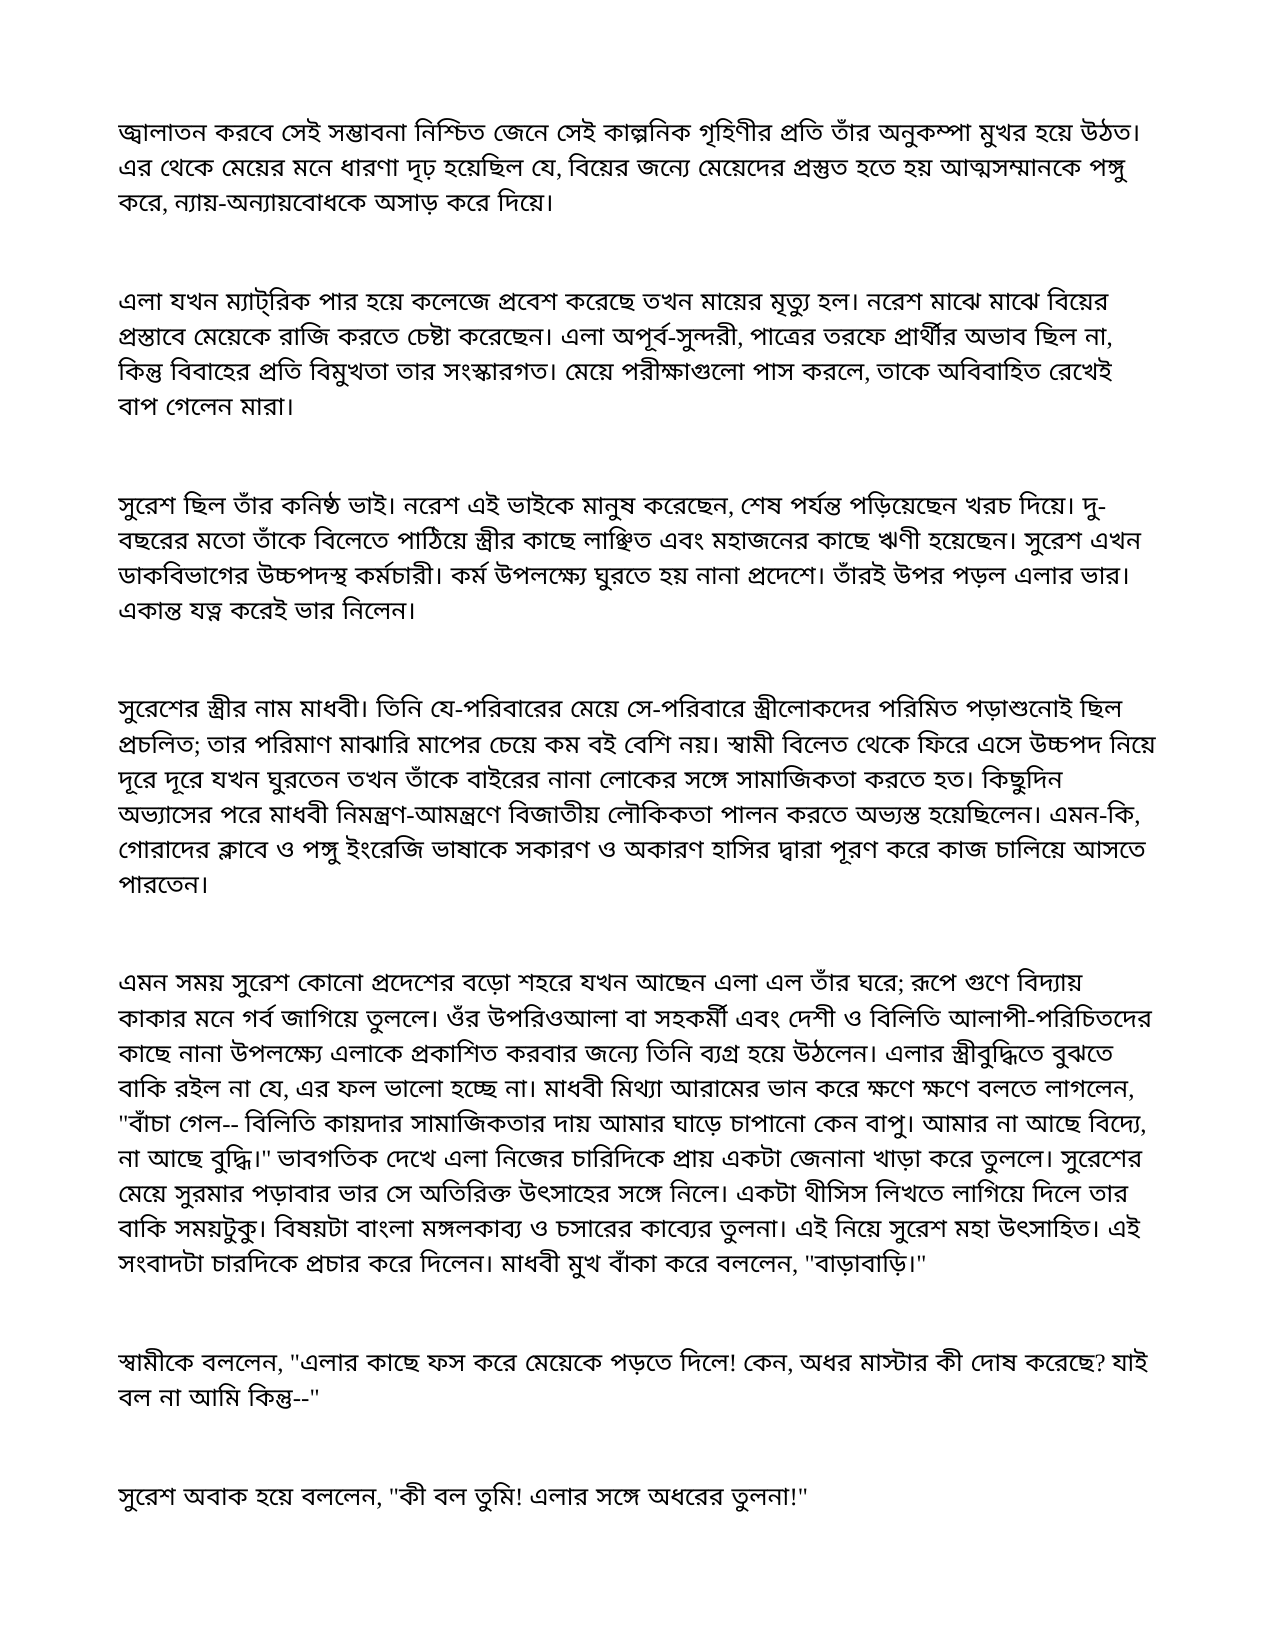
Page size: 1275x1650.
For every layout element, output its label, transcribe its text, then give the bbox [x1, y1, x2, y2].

text এমন সময় সুরেশ কোনো প্রদেশের বড়ো শহরে যখন আছেন এলা এল তাঁর ঘরে; রূপে গুণে বিদ্যায় কাকার মনে গর্ব জাগিয়ে তুললে। ওঁর উপরিওআলা বা সহকর্মী এবং দেশী ও বিলিতি আলাপী-পরিচিতদের কাছে নানা উপলক্ষ্যে এলাকে প্রকাশিত করবার জন্যে তিনি ব্যগ্র হয়ে উঠলেন। এলার স্ত্রীবুদ্ধিতে বুঝতে বাকি রইল না যে, এর ফল ভালো হচ্ছে না। মাধবী মিথ্যা আরামের ভান করে ক্ষণে ক্ষণে বলতে লাগলেন, "বাঁচা গেল-- বিলিতি কায়দার সামাজিকতার দায় আমার ঘাড়ে চাপানো কেন বাপু। আমার না আছে বিদ্যে, না আছে বুদ্ধি।" ভাবগতিক দেখে এলা নিজের চারিদিকে প্রায় একটা জেনানা খাড়া করে তুললে। সুরেশের মেয়ে সুরমার পড়াবার ভার সে অতিরিক্ত উৎসাহের সঙ্গে নিলে। একটা থীসিস লিখতে লাগিয়ে দিলে তার বাকি সময়টুকু। বিষয়টা বাংলা মঙ্গলকাব্য ও চসারের কাব্যের তুলনা। এই নিয়ে সুরেশ মহা উৎসাহিত। এই সংবাদটা চারদিকে প্রচার করে দিলেন। মাধবী মুখ বাঁকা করে বললেন, "বাড়াবাড়ি।" [118, 968, 1157, 1278]
text সুরেশের স্ত্রীর নাম মাধবী। তিনি যে-পরিবারের মেয়ে সে-পরিবারে স্ত্রীলোকদের পরিমিত পড়াশুনোই ছিল প্রচলিত; তার পরিমাণ মাঝারি মাপের চেয়ে কম বই বেশি নয়। স্বামী বিলেত থেকে ফিরে এসে উচ্চপদ নিয়ে দূরে দূরে যখন ঘুরতেন তখন তাঁকে বাইরের নানা লোকের সঙ্গে সামাজিকতা করতে হত। কিছুদিন অভ্যাসের পরে মাধবী নিমন্ত্রণ-আমন্ত্রণে বিজাতীয় লৌকিকতা পালন করতে অভ্যস্ত হয়েছিলেন। এমন-কি, গোরাদের ক্লাবে ও পঙ্গু ইংরেজি ভাষাকে সকারণ ও অকারণ হাসির দ্বারা পূরণ করে কাজ চালিয়ে আসতে পারতেন। [118, 694, 1157, 899]
text স্বামীকে বললেন, "এলার কাছে ফস করে মেয়েকে পড়তে দিলে! কেন, অধর মাস্টার কী দোষ করেছে? যাই বল না আমি কিন্তু--" [118, 1348, 1157, 1412]
text এলা যখন ম্যাট্‌রিক পার হয়ে কলেজে প্রবেশ করেছে তখন মায়ের মৃত্যু হল। নরেশ মাঝে মাঝে বিয়ের প্রস্তাবে মেয়েকে রাজি করতে চেষ্টা করেছেন। এলা অপূর্ব-সুন্দরী, পাত্রের তরফে প্রার্থীর অভাব ছিল না, কিন্তু বিবাহের প্রতি বিমুখতা তার সংস্কারগত। মেয়ে পরীক্ষাগুলো পাস করলে, তাকে অবিবাহিত রেখেই বাপ গেলেন মারা। [118, 287, 1157, 421]
text সুরেশ অবাক হয়ে বললেন, "কী বল তুমি! এলার সঙ্গে অধরের তুলনা!" [118, 1482, 1157, 1511]
text সুরেশ ছিল তাঁর কনিষ্ঠ ভাই। নরেশ এই ভাইকে মানুষ করেছেন, শেষ পর্যন্ত পড়িয়েছেন খরচ দিয়ে। দু-বছরের মতো তাঁকে বিলেতে পাঠিয়ে স্ত্রীর কাছে লাঞ্ছিত এবং মহাজনের কাছে ঋণী হয়েছেন। সুরেশ এখন ডাকবিভাগের উচ্চপদস্থ কর্মচারী। কর্ম উপলক্ষ্যে ঘুরতে হয় নানা প্রদেশে। তাঁরই উপর পড়ল এলার ভার। একান্ত যত্ন করেই ভার নিলেন। [118, 491, 1157, 625]
text জ্বালাতন করবে সেই সম্ভাবনা নিশ্চিত জেনে সেই কাল্পনিক গৃহিণীর প্রতি তাঁর অনুকম্পা মুখর হয়ে উঠত। এর থেকে মেয়ের মনে ধারণা দৃঢ় হয়েছিল যে, বিয়ের জন্যে মেয়েদের প্রস্তুত হতে হয় আত্মসম্মানকে পঙ্গু করে, ন্যায়-অন্যায়বোধকে অসাড় করে দিয়ে। [118, 118, 1157, 217]
